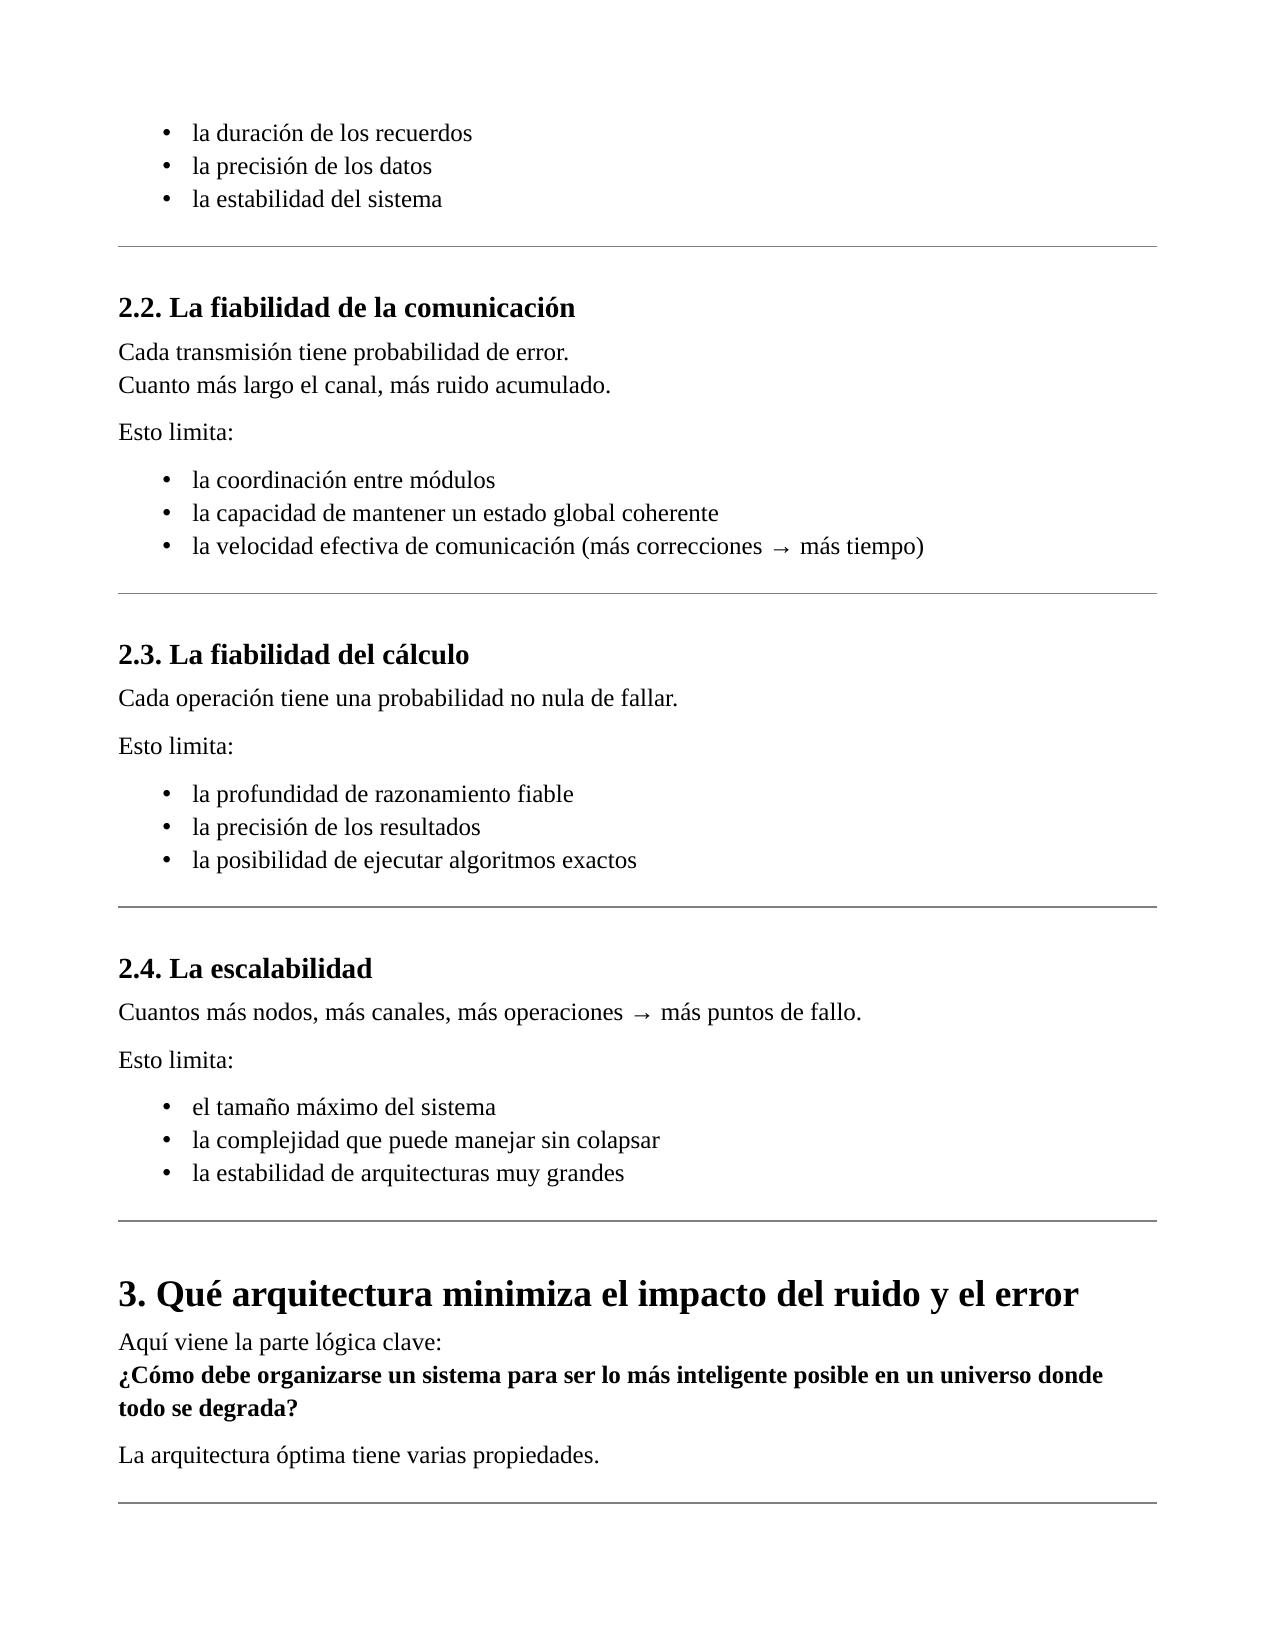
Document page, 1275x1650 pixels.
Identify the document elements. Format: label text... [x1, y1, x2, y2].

text Cada transmisión tiene probabilidad de error. Cuanto más largo el canal, más ruido acumulado. [118, 337, 1157, 398]
list la posibilidad de ejecutar algoritmos exactos [162, 845, 1157, 873]
text Esto limita: [118, 417, 1157, 446]
list la precisión de los datos [162, 151, 1157, 180]
text Aquí viene la parte lógica clave: ¿Cómo debe organizarse un sistema para ser lo más inteligente posible en un universo donde todo se degrada? [118, 1327, 1157, 1422]
list la estabilidad del sistema [162, 184, 1157, 213]
text La arquitectura óptima tiene varias propiedades. [118, 1440, 1157, 1469]
list el tamaño máximo del sistema [162, 1092, 1157, 1121]
subtitle 2.3. La fiabilidad del cálculo [118, 637, 1157, 671]
text Cuantos más nodos, más canales, más operaciones → más puntos de fallo. [118, 997, 1157, 1026]
list la profundidad de razonamiento fiable [162, 779, 1157, 807]
subtitle 2.2. La fiabilidad de la comunicación [118, 291, 1157, 324]
text Esto limita: [118, 1045, 1157, 1073]
list la capacidad de mantener un estado global coherente [162, 498, 1157, 527]
subtitle 2.4. La escalabilidad [118, 951, 1157, 985]
text Cada operación tiene una probabilidad no nula de fallar. [118, 683, 1157, 712]
list la velocidad efectiva de comunicación (más correcciones → más tiempo) [162, 531, 1157, 560]
list la precisión de los resultados [162, 812, 1157, 840]
list la complejidad que puede manejar sin colapsar [162, 1125, 1157, 1154]
list la duración de los recuerdos [162, 118, 1157, 147]
list la coordinación entre módulos [162, 465, 1157, 494]
list la estabilidad de arquitecturas muy grandes [162, 1158, 1157, 1187]
text Esto limita: [118, 731, 1157, 760]
subtitle 3. Qué arquitectura minimiza el impacto del ruido y el error [118, 1271, 1157, 1314]
